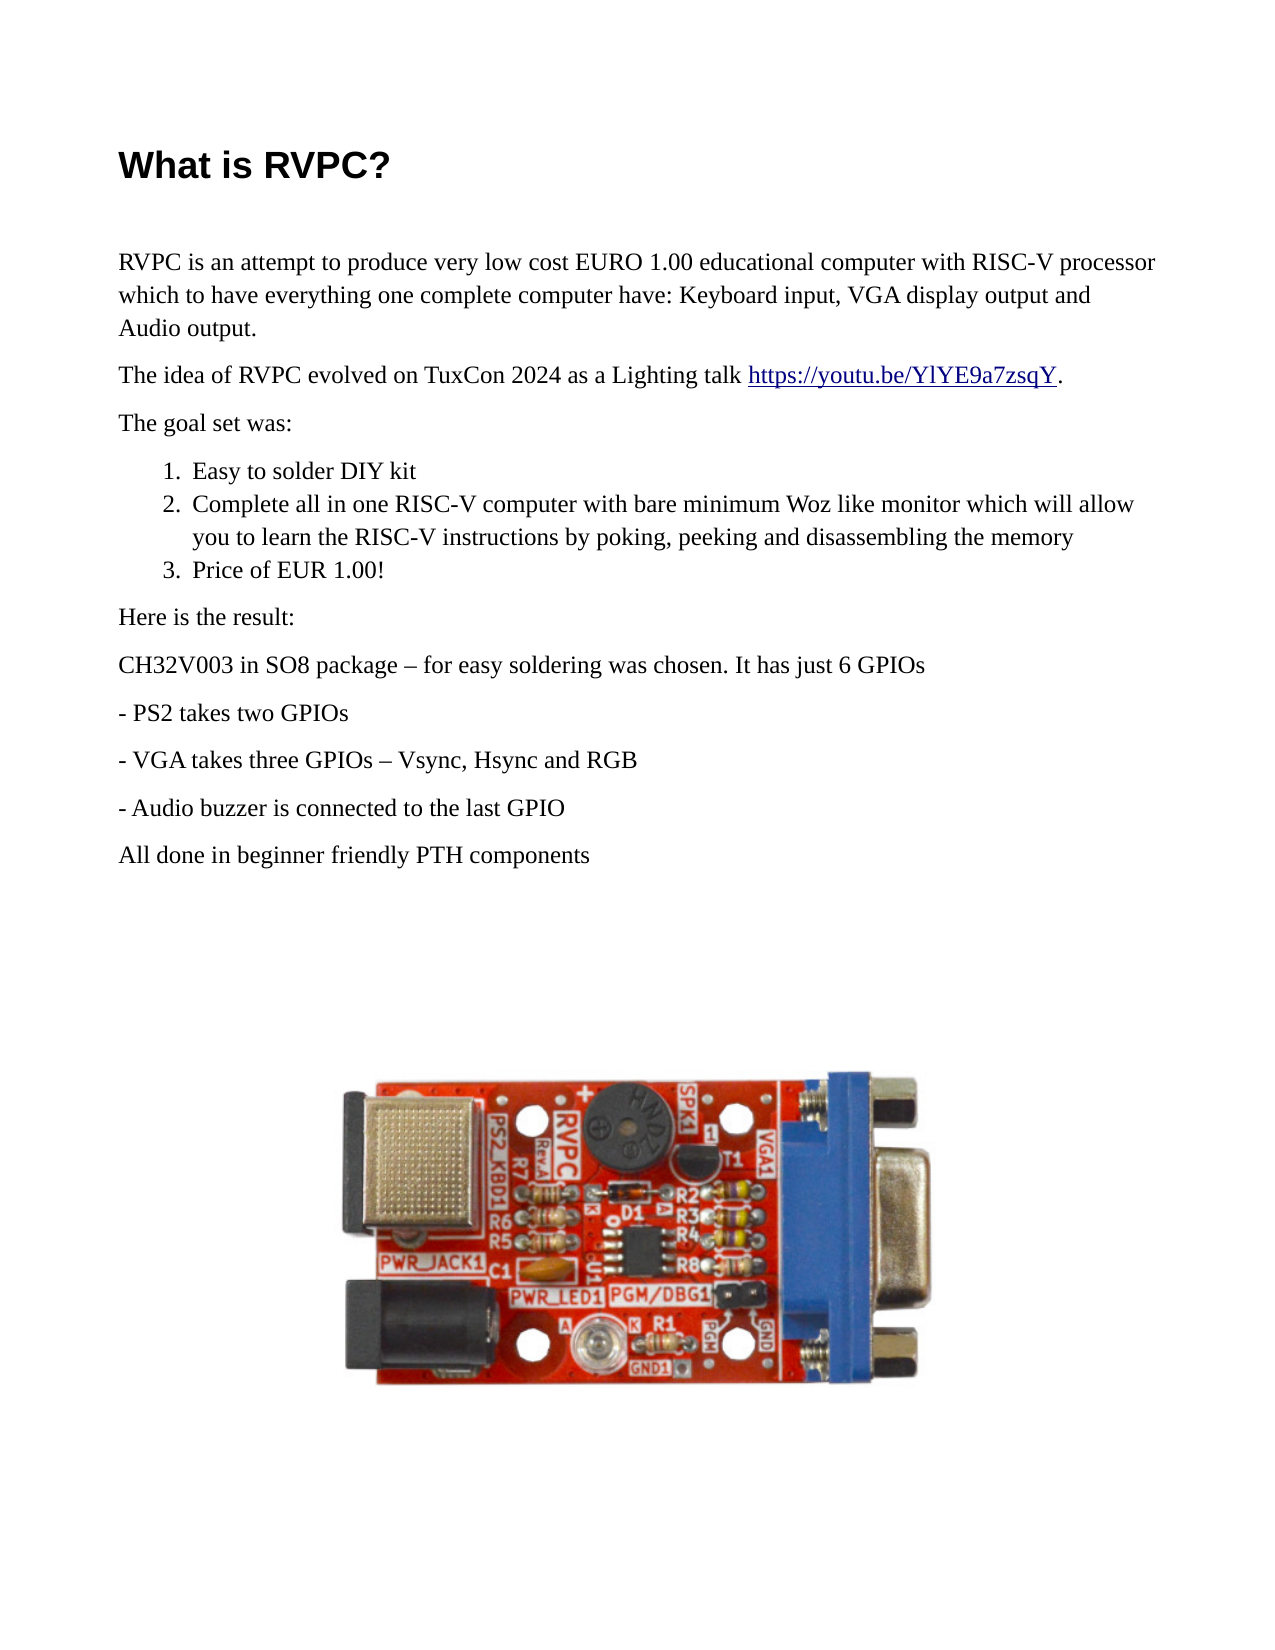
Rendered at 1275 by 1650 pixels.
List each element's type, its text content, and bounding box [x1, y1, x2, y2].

text CH32V003 in SO8 package – for easy soldering was chosen. It has just 6 GPIOs [118, 650, 1157, 679]
list Price of EUR 1.00! [162, 555, 1157, 583]
text Here is the result: [118, 602, 1157, 631]
text All done in beginner friendly PTH components [118, 840, 1157, 869]
list Complete all in one RISC-V computer with bare minimum Woz like monitor which will allow you to learn the RISC-V instructions by poking, peeking and disassembling the memory [162, 489, 1157, 551]
list Easy to solder DIY kit [162, 456, 1157, 484]
subtitle What is RVPC? [118, 143, 1157, 187]
text - Audio buzzer is connected to the last GPIO [118, 793, 1157, 822]
text RVPC is an attempt to produce very low cost EURO 1.00 educational computer with RISC-V processor which to have everything one complete computer have: Keyboard input, VGA display output and Audio output. [118, 247, 1157, 342]
text - PS2 takes two GPIOs [118, 698, 1157, 726]
text - VGA takes three GPIOs – Vsync, Hsync and RGB [118, 745, 1157, 774]
text The idea of RVPC evolved on TuxCon 2024 as a Lighting talk https://youtu.be/YlYE9a7zsqY. [118, 361, 1157, 389]
picture [293, 888, 982, 1576]
text The goal set was: [118, 408, 1157, 437]
